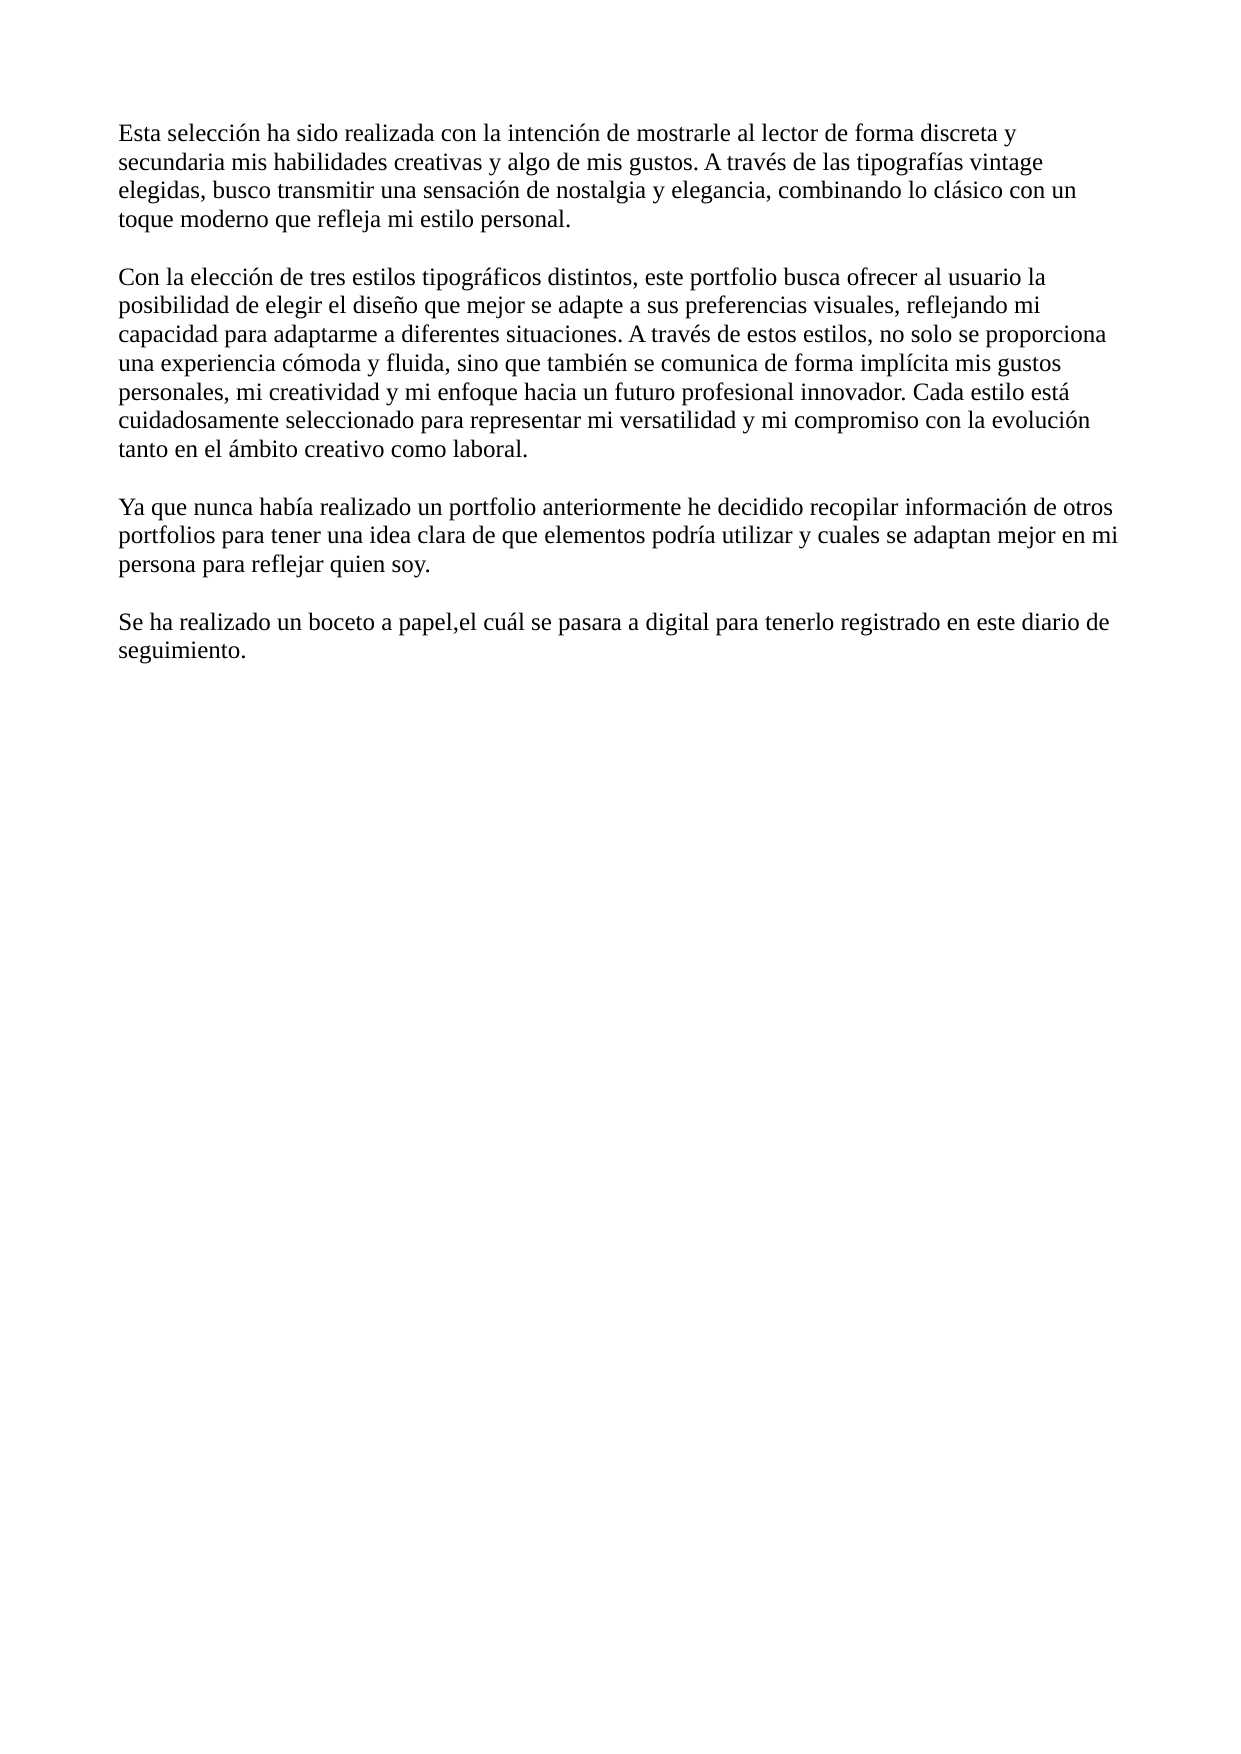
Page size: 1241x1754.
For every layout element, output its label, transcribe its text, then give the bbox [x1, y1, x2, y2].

text Se ha realizado un boceto a papel,el cuál se pasara a digital para tenerlo registrado en este diario de seguimiento. [118, 607, 1122, 664]
text Ya que nunca había realizado un portfolio anteriormente he decidido recopilar información de otros portfolios para tener una idea clara de que elementos podría utilizar y cuales se adaptan mejor en mi persona para reflejar quien soy. [118, 492, 1122, 578]
text Esta selección ha sido realizada con la intención de mostrarle al lector de forma discreta y secundaria mis habilidades creativas y algo de mis gustos. A través de las tipografías vintage elegidas, busco transmitir una sensación de nostalgia y elegancia, combinando lo clásico con un toque moderno que refleja mi estilo personal. [118, 118, 1122, 233]
text Con la elección de tres estilos tipográficos distintos, este portfolio busca ofrecer al usuario la posibilidad de elegir el diseño que mejor se adapte a sus preferencias visuales, reflejando mi capacidad para adaptarme a diferentes situaciones. A través de estos estilos, no solo se proporciona una experiencia cómoda y fluida, sino que también se comunica de forma implícita mis gustos personales, mi creatividad y mi enfoque hacia un futuro profesional innovador. Cada estilo está cuidadosamente seleccionado para representar mi versatilidad y mi compromiso con la evolución tanto en el ámbito creativo como laboral. [118, 262, 1122, 463]
